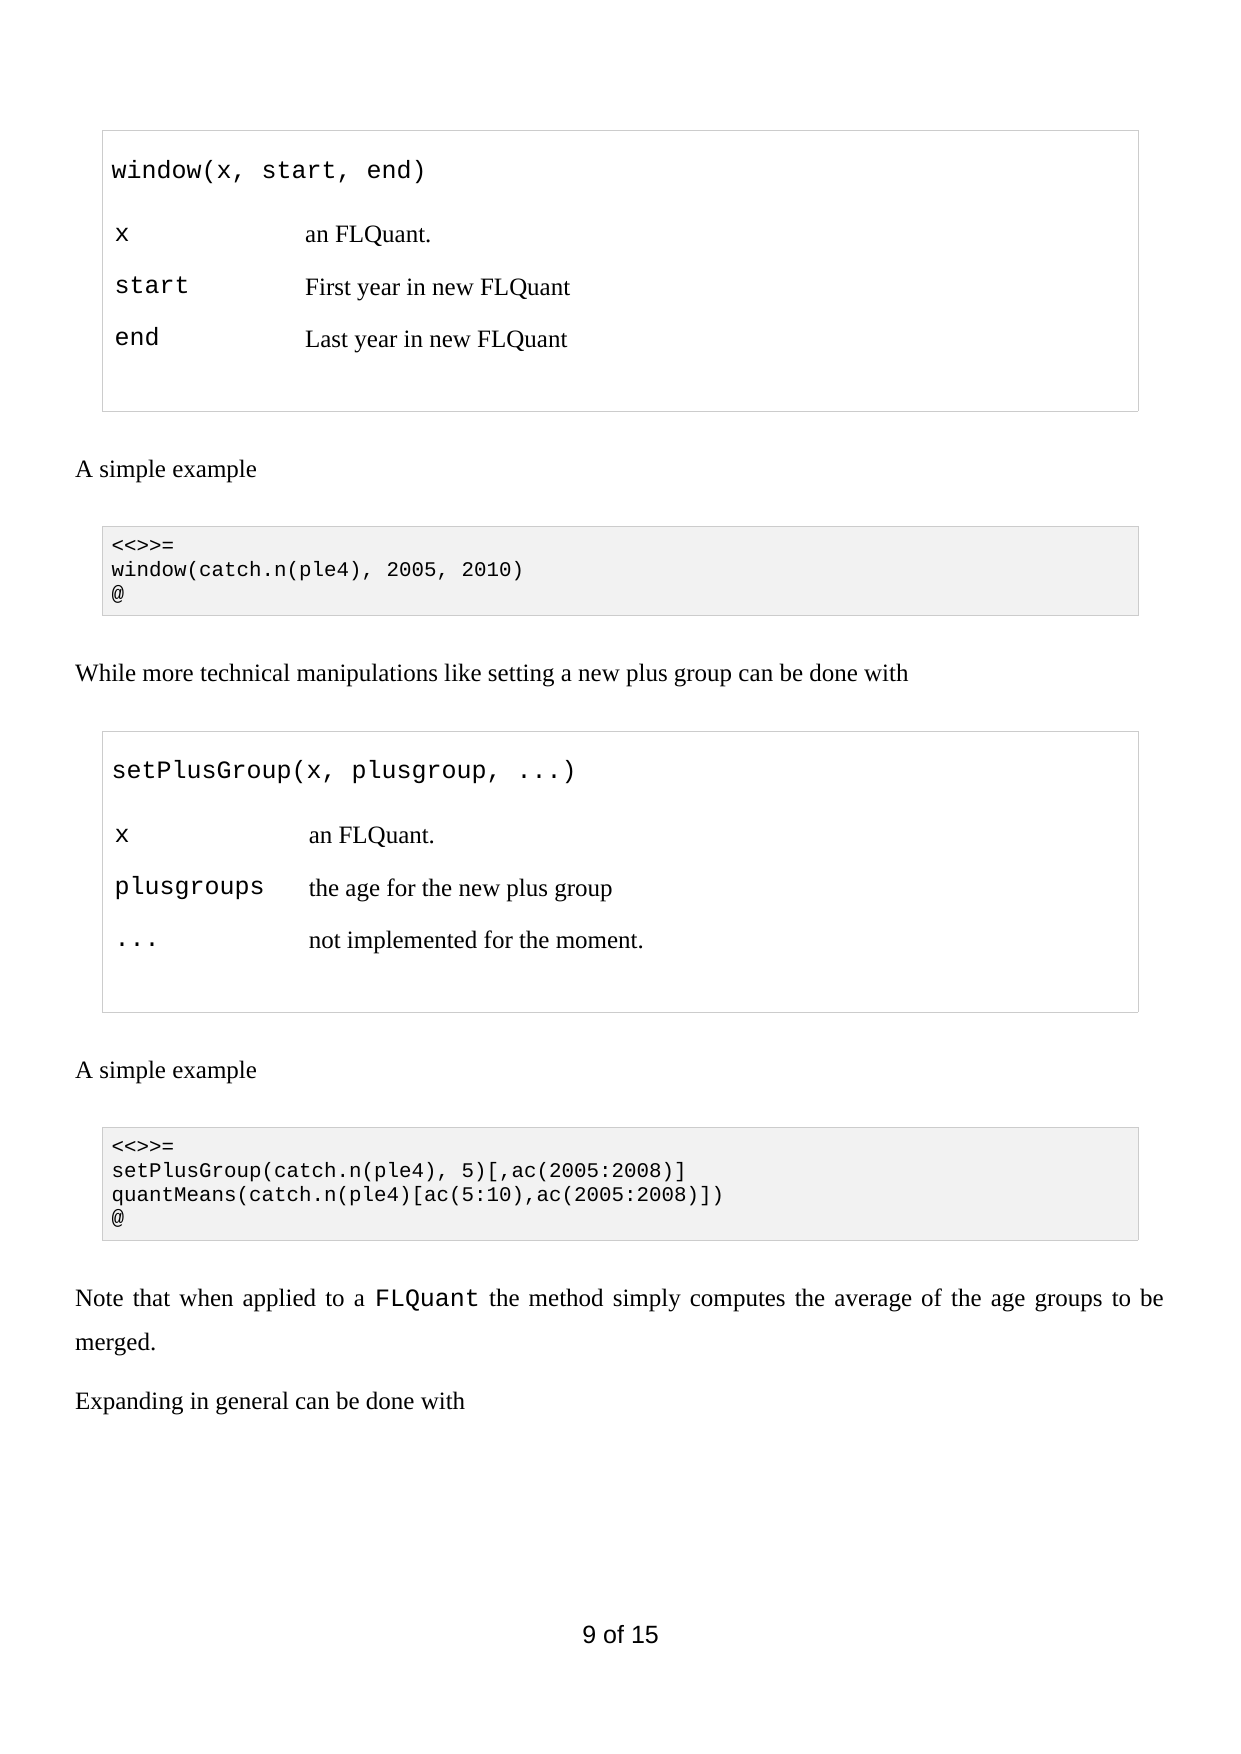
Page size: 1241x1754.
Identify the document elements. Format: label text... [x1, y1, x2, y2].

table_cell plusgroups [111, 853, 306, 905]
table_header an FLQuant. [306, 801, 1138, 853]
text window(x, start, end) [111, 157, 1129, 186]
text While more technical manipulations like setting a new plus group can be done with [75, 514, 1166, 687]
text A simple example [75, 719, 1166, 1083]
text @ [111, 1207, 1129, 1231]
text <<>>= [111, 1136, 1129, 1160]
text <<>>= [111, 536, 1129, 559]
table_cell ... [111, 905, 306, 957]
table_header x [111, 200, 302, 252]
text Expanding in general can be done with [75, 1387, 1166, 1415]
text setPlusGroup(catch.n(ple4), 5)[,ac(2005:2008)] [111, 1160, 1129, 1184]
text window(catch.n(ple4), 2005, 2010) [111, 559, 1129, 583]
table_cell end [111, 304, 302, 356]
table_cell Last year in new FLQuant [302, 304, 1129, 356]
text quantMeans(catch.n(ple4)[ac(5:10),ac(2005:2008)]) [111, 1184, 1129, 1207]
text setPlusGroup(x, plusgroup, ...) [111, 758, 1129, 786]
table_header an FLQuant. [302, 200, 1129, 252]
table_cell start [111, 252, 302, 304]
table_cell the age for the new plus group [306, 853, 1138, 905]
text A simple example [75, 118, 1166, 483]
text @ [111, 583, 1129, 606]
table_cell not implemented for the moment. [306, 905, 1138, 957]
table_header x [111, 801, 306, 853]
table_cell First year in new FLQuant [302, 252, 1129, 304]
text Note that when applied to a FLQuant the method simply computes the average of the age groups to be merged. [75, 1115, 1166, 1356]
